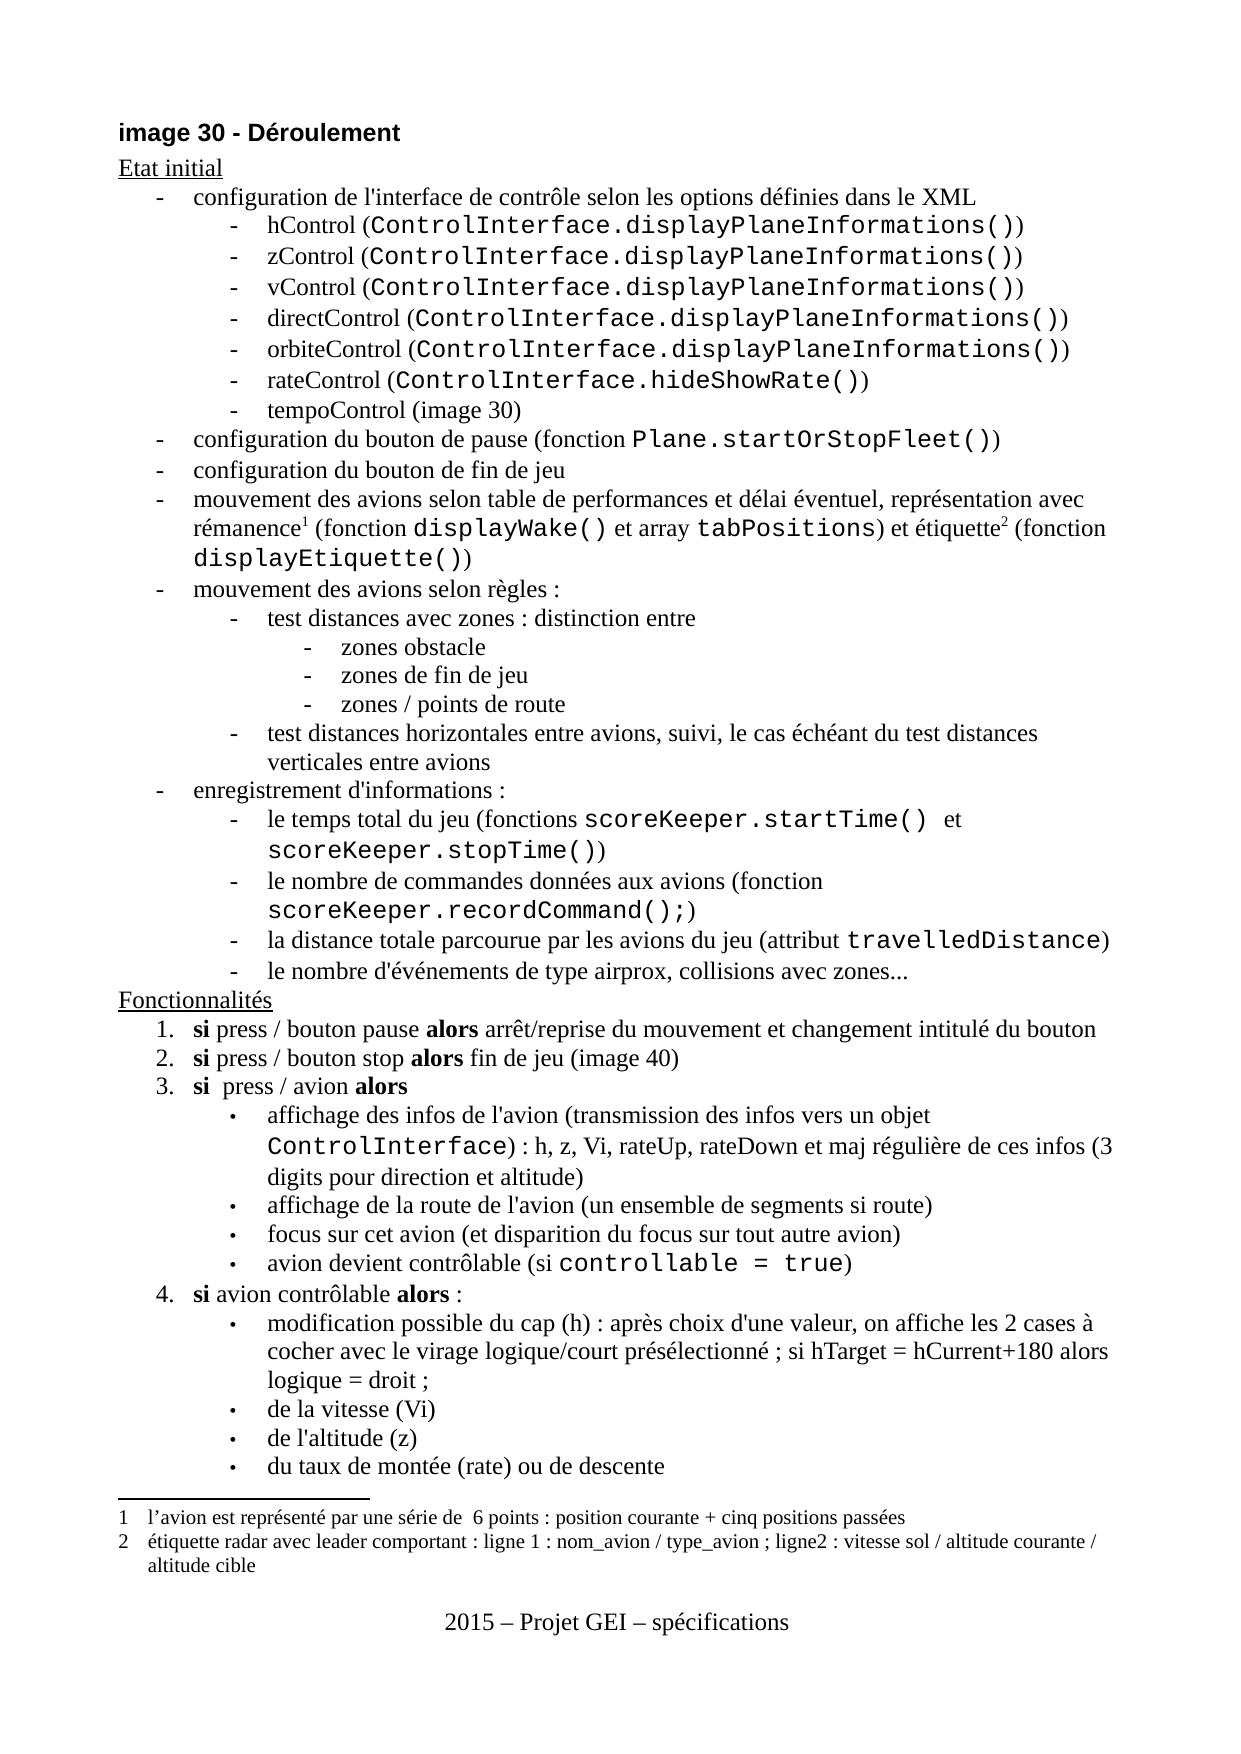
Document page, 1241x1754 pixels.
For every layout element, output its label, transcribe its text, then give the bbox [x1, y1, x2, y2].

list de l'altitude (z) [229, 1423, 1122, 1451]
list zones / points de route [303, 689, 1122, 718]
list l’avion est représenté par une série de 6 points : position courante + cinq positions passées [118, 1505, 1122, 1529]
list le nombre d'événements de type airprox, collisions avec zones... [229, 956, 1122, 985]
list de la vitesse (Vi) [229, 1394, 1122, 1423]
list test distances avec zones : distinction entre [229, 603, 1122, 632]
list orbiteControl (ControlInterface.displayPlaneInformations()) [229, 334, 1122, 365]
list vControl (ControlInterface.displayPlaneInformations()) [229, 272, 1122, 303]
list avion devient contrôlable (si controllable = true) [229, 1248, 1122, 1279]
list tempoControl (image 30) [229, 396, 1122, 424]
list si avion contrôlable alors : [156, 1279, 1122, 1308]
list du taux de montée (rate) ou de descente [229, 1451, 1122, 1480]
list modification possible du cap (h) : après choix d'une valeur, on affiche les 2 cases à cocher avec le virage logique/court présélectionné ; si hTarget = hCurrent+180 alors logique = droit ; [229, 1308, 1122, 1394]
list le temps total du jeu (fonctions scoreKeeper.startTime() et scoreKeeper.stopTime()) [229, 804, 1122, 866]
list configuration de l'interface de contrôle selon les options définies dans le XML [156, 182, 1122, 211]
subtitle image 30 - Déroulement [118, 118, 1122, 147]
list affichage des infos de l'avion (transmission des infos vers un objet ControlInterface) : h, z, Vi, rateUp, rateDown et maj régulière de ces infos (3 digits pour direction et altitude) [229, 1100, 1122, 1191]
list configuration du bouton de fin de jeu [156, 455, 1122, 484]
list configuration du bouton de pause (fonction Plane.startOrStopFleet()) [156, 424, 1122, 455]
list étiquette radar avec leader comportant : ligne 1 : nom_avion / type_avion ; ligne2 : vitesse sol / altitude courante / altitude cible [118, 1529, 1122, 1577]
list la distance totale parcourue par les avions du jeu (attribut travelledDistance) [229, 926, 1122, 956]
list directControl (ControlInterface.displayPlaneInformations()) [229, 303, 1122, 334]
list mouvement des avions selon table de performances et délai éventuel, représentation avec rémanence (fonction displayWake() et array tabPositions) et étiquette (fonction displayEtiquette()) [156, 484, 1122, 574]
list focus sur cet avion (et disparition du focus sur tout autre avion) [229, 1219, 1122, 1248]
list hControl (ControlInterface.displayPlaneInformations()) [229, 211, 1122, 241]
list si press / avion alors [156, 1071, 1122, 1100]
list zones de fin de jeu [303, 661, 1122, 689]
list si press / bouton pause alors arrêt/reprise du mouvement et changement intitulé du bouton [156, 1014, 1122, 1043]
subtitle Etat initial [118, 153, 1122, 182]
subtitle Fonctionnalités [118, 985, 1122, 1014]
list si press / bouton stop alors fin de jeu (image 40) [156, 1043, 1122, 1071]
list mouvement des avions selon règles : [156, 574, 1122, 603]
list affichage de la route de l'avion (un ensemble de segments si route) [229, 1191, 1122, 1219]
list le nombre de commandes données aux avions (fonction scoreKeeper.recordCommand();) [229, 866, 1122, 926]
list enregistrement d'informations : [156, 776, 1122, 804]
list test distances horizontales entre avions, suivi, le cas échéant du test distances verticales entre avions [229, 718, 1122, 776]
list rateControl (ControlInterface.hideShowRate()) [229, 365, 1122, 396]
list zControl (ControlInterface.displayPlaneInformations()) [229, 241, 1122, 272]
list zones obstacle [303, 632, 1122, 661]
